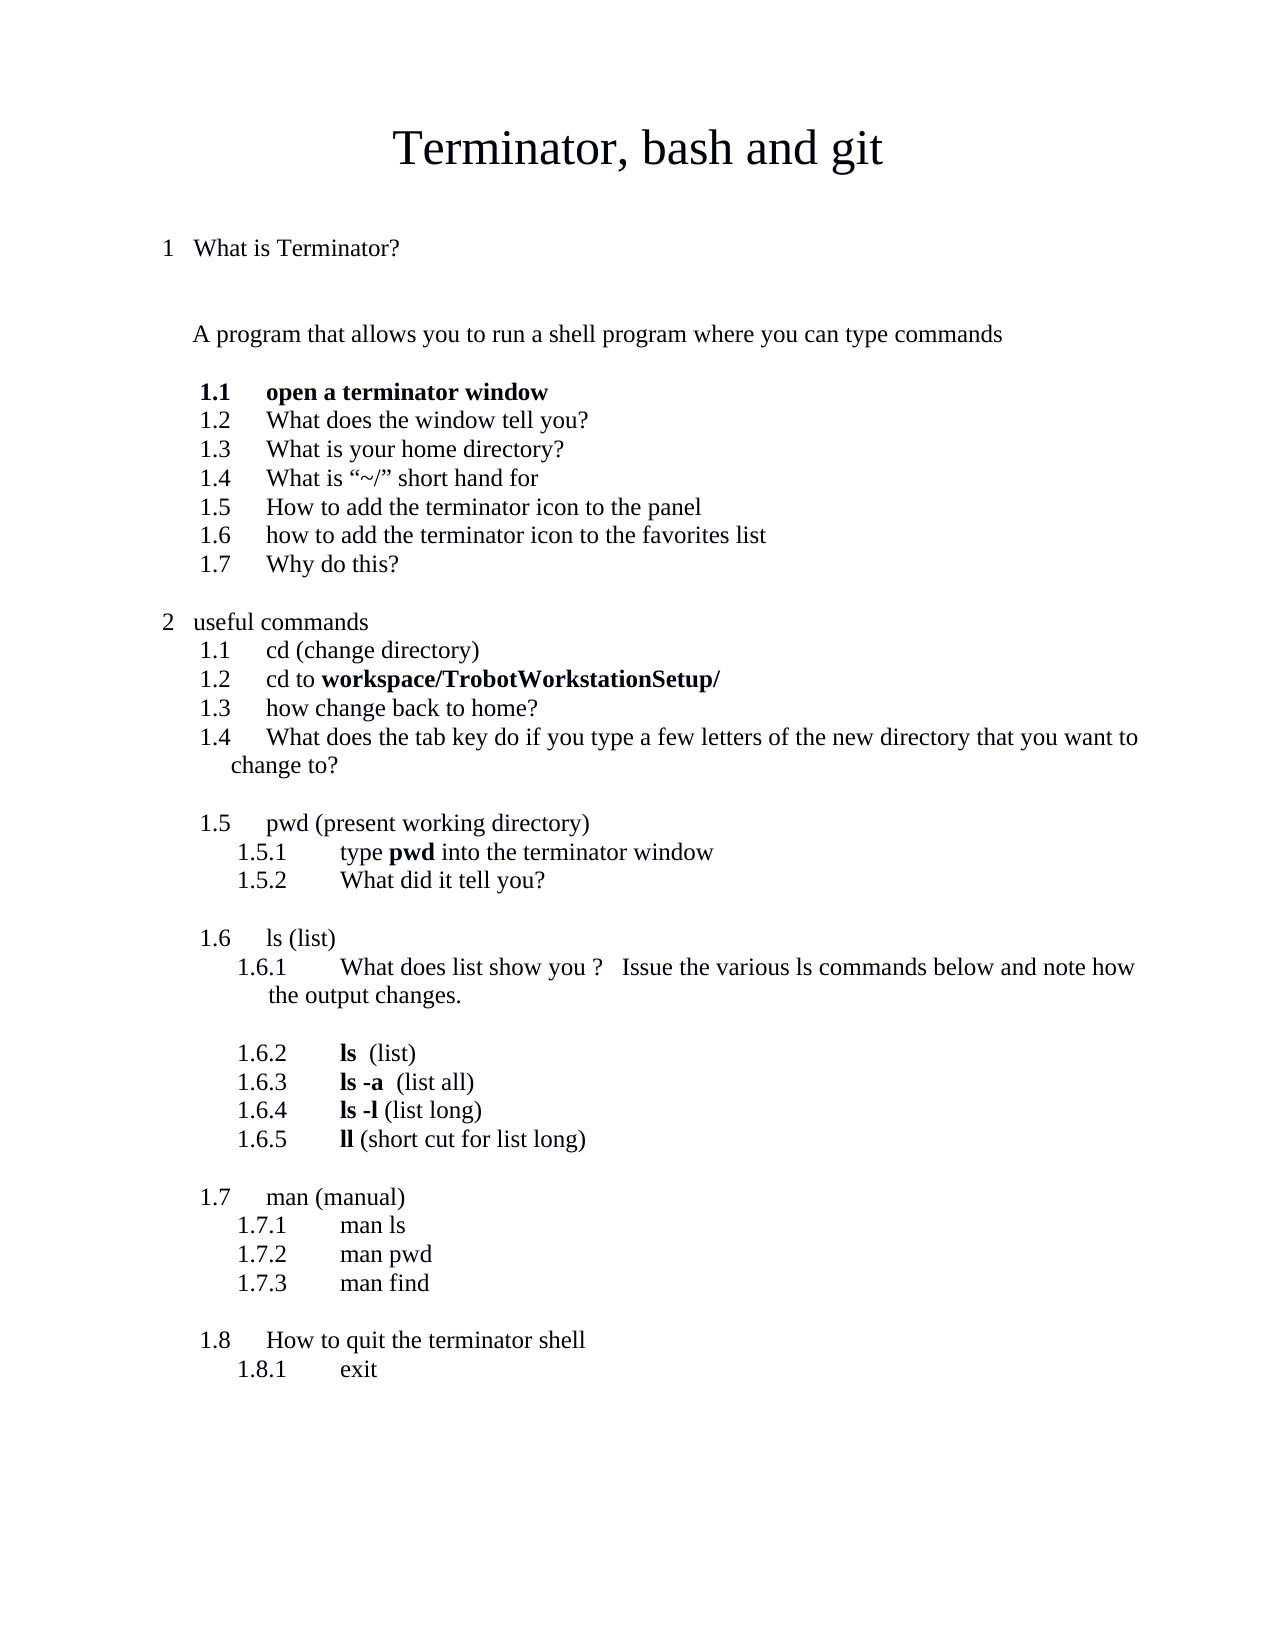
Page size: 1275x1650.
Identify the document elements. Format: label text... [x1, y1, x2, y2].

list What does the window tell you? [193, 406, 1157, 434]
list ls (list) [193, 923, 1157, 952]
list man find [231, 1268, 1157, 1297]
list How to add the terminator icon to the panel [193, 492, 1157, 521]
list ls (list) [231, 1038, 1157, 1067]
list ls -l (list long) [231, 1096, 1157, 1124]
list Why do this? [193, 549, 1157, 578]
list exit [231, 1354, 1157, 1383]
list What did it tell you? [231, 866, 1157, 894]
text Terminator, bash and git [118, 118, 1157, 176]
list What is “~/” short hand for [193, 463, 1157, 492]
list useful commands [156, 607, 1157, 636]
list how change back to home? [193, 693, 1157, 722]
list type pwd into the terminator window [231, 837, 1157, 866]
list pwd (present working directory) [193, 808, 1157, 837]
list man (manual) [193, 1182, 1157, 1211]
list A program that allows you to run a shell program where you can type commands [192, 319, 1157, 348]
list man ls [231, 1211, 1157, 1239]
list man pwd [231, 1239, 1157, 1268]
list What does the tab key do if you type a few letters of the new directory that you want to change to? [193, 722, 1157, 779]
list What does list show you ? Issue the various ls commands below and note how the output changes. [231, 952, 1157, 1009]
list ll (short cut for list long) [231, 1124, 1157, 1153]
list What is your home directory? [193, 434, 1157, 463]
list how to add the terminator icon to the favorites list [193, 521, 1157, 549]
list cd to workspace/TrobotWorkstationSetup/ [193, 664, 1157, 693]
list How to quit the terminator shell [193, 1326, 1157, 1354]
list cd (change directory) [193, 636, 1157, 664]
list open a terminator window [193, 377, 1157, 406]
list What is Terminator? [156, 233, 1157, 262]
list ls -a (list all) [231, 1067, 1157, 1096]
